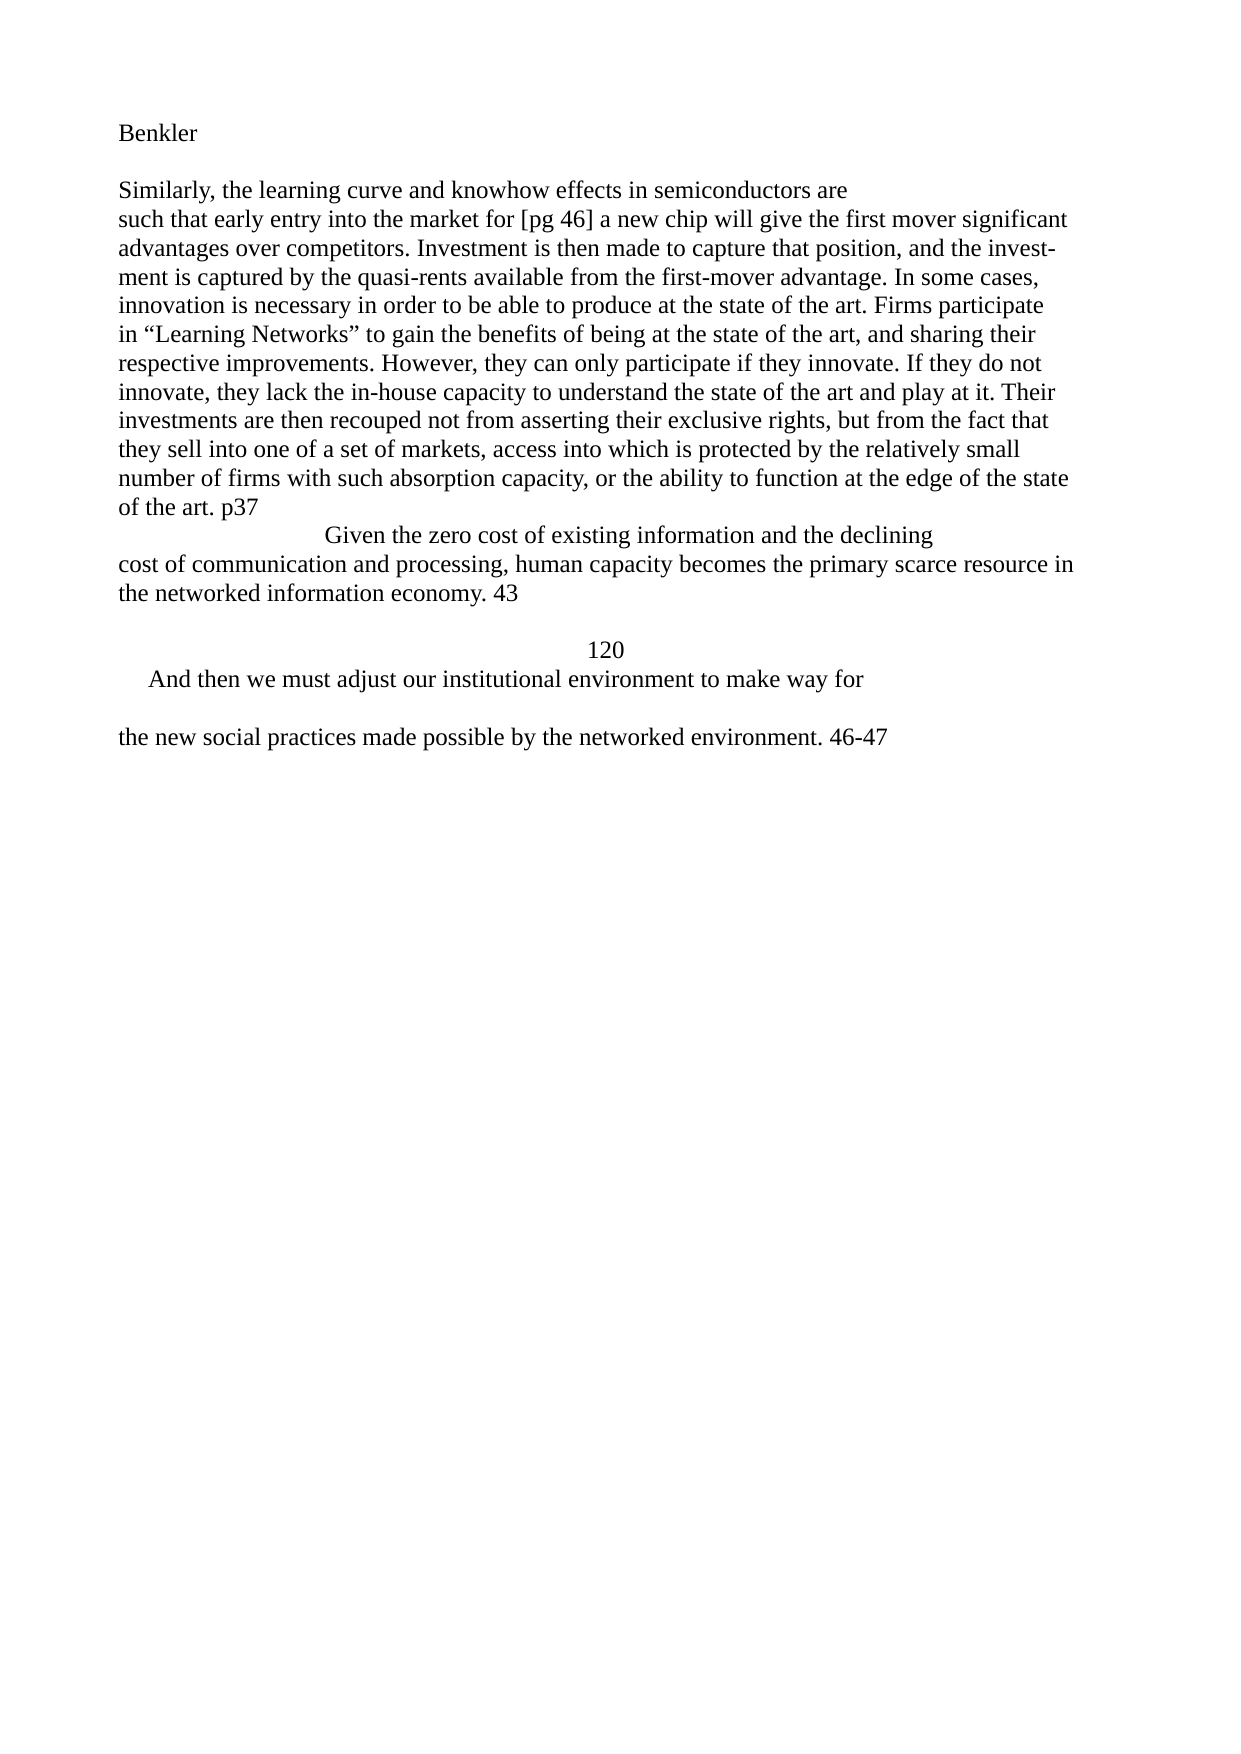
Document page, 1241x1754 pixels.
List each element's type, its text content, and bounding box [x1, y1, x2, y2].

text in “Learning Networks” to gain the benefits of being at the state of the art, and sharing their [118, 319, 1122, 348]
text Given the zero cost of existing information and the declining [118, 521, 1122, 549]
text of the art. p37 [118, 492, 1122, 521]
text the new social practices made possible by the networked environment. 46-47 [118, 722, 1122, 751]
text innovation is necessary in order to be able to produce at the state of the art. Firms participate [118, 291, 1122, 319]
text ment is captured by the quasi-rents available from the first-mover advantage. In some cases, [118, 262, 1122, 291]
text number of firms with such absorption capacity, or the ability to function at the edge of the state [118, 463, 1122, 492]
text innovate, they lack the in-house capacity to understand the state of the art and play at it. Their [118, 377, 1122, 406]
text And then we must adjust our institutional environment to make way for [118, 664, 1122, 693]
text cost of communication and processing, human capacity becomes the primary scarce resource in [118, 549, 1122, 578]
text advantages over competitors. Investment is then made to capture that position, and the invest- [118, 233, 1122, 262]
text investments are then recouped not from asserting their exclusive rights, but from the fact that [118, 406, 1122, 434]
text respective improvements. However, they can only participate if they innovate. If they do not [118, 348, 1122, 377]
text the networked information economy. 43 [118, 578, 1122, 607]
text Similarly, the learning curve and knowhow effects in semiconductors are [118, 176, 1122, 204]
text 120 [118, 636, 1122, 664]
text Benkler [118, 118, 1122, 147]
text they sell into one of a set of markets, access into which is protected by the relatively small [118, 434, 1122, 463]
text such that early entry into the market for [pg 46] a new chip will give the first mover significant [118, 204, 1122, 233]
